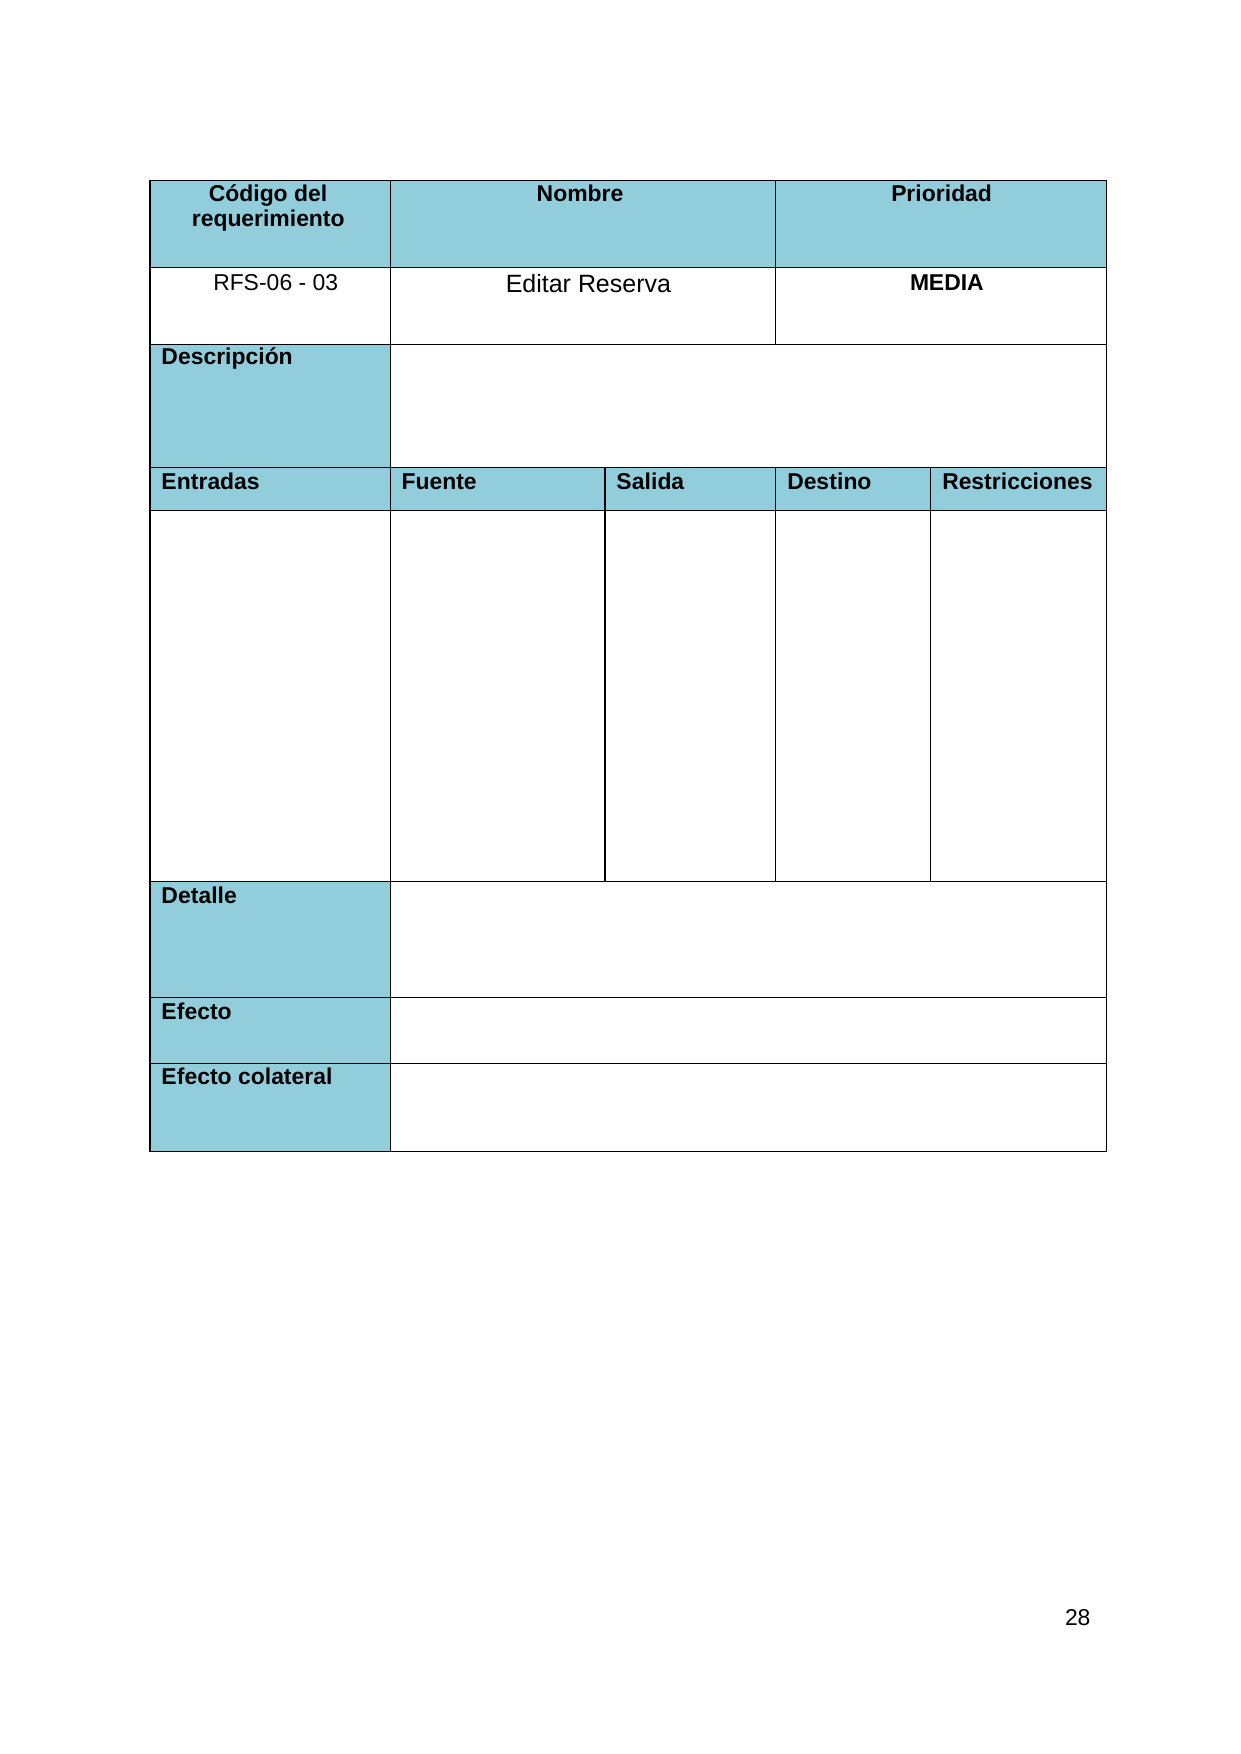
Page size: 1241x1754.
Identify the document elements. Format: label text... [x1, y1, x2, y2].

table_cell MEDIA [776, 268, 1106, 344]
table_cell Detalle [151, 882, 390, 997]
table_cell [151, 511, 390, 881]
table_cell Destino [776, 468, 930, 510]
table_cell Descripción [151, 345, 390, 467]
table_cell RFS-06 - 03 [151, 268, 390, 344]
table_header Código del requerimiento [151, 181, 390, 267]
table_cell Efecto colateral [151, 1064, 390, 1151]
table_header Nombre [391, 181, 775, 267]
table_cell [391, 1064, 1106, 1151]
table_cell Fuente [391, 468, 604, 510]
table_cell [391, 345, 1106, 467]
table_cell Efecto [151, 998, 390, 1063]
table_cell [931, 511, 1106, 881]
table_cell [391, 998, 1106, 1063]
table_cell Restricciones [931, 468, 1106, 510]
table_cell [391, 511, 604, 881]
table_cell Editar Reserva [391, 268, 775, 344]
table_cell [606, 511, 775, 881]
table_header Prioridad [776, 181, 1106, 267]
table_cell Salida [606, 468, 775, 510]
table_cell [776, 511, 930, 881]
table_cell Entradas [151, 468, 390, 510]
table_cell [391, 882, 1106, 997]
